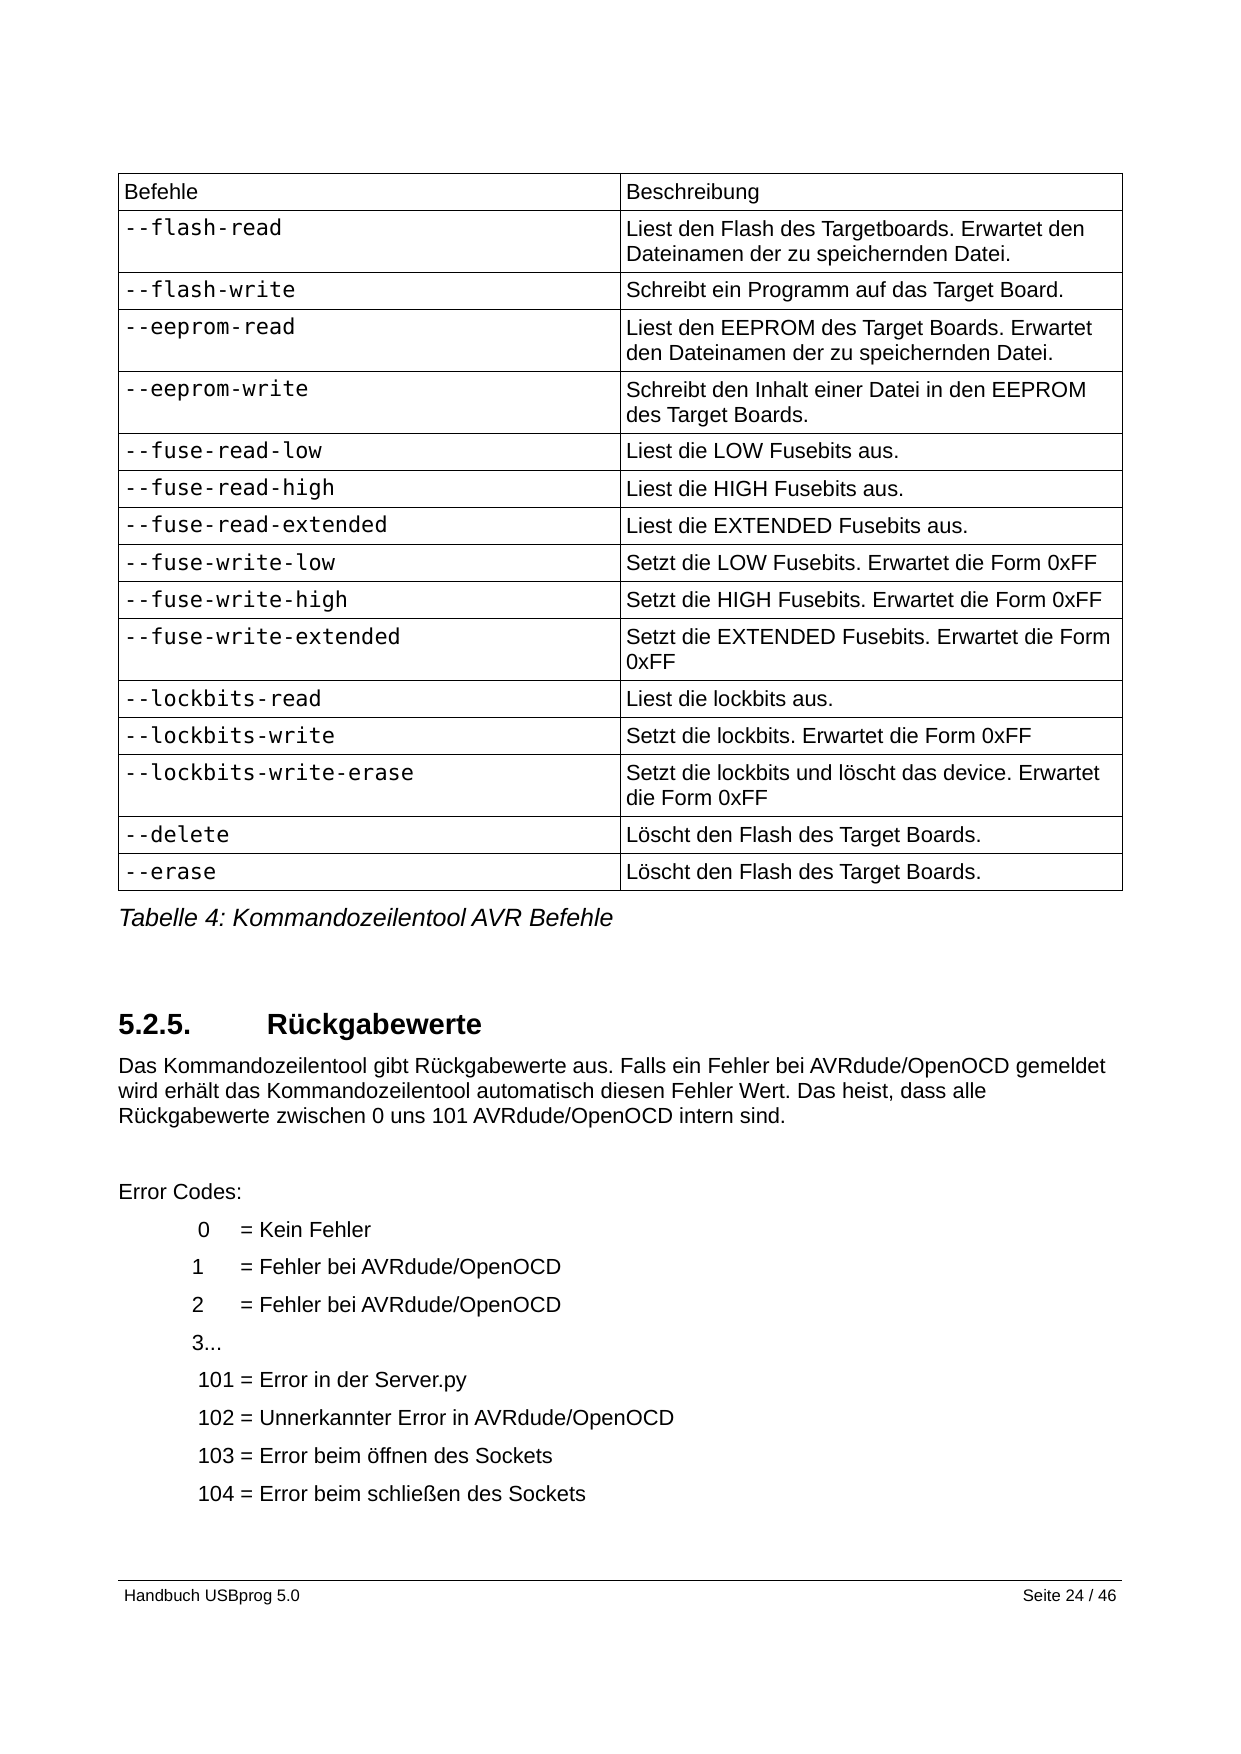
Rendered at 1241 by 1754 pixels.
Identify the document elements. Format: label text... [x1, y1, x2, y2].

table_cell --erase [119, 854, 620, 890]
table_cell --fuse-write-extended [119, 619, 620, 680]
table_cell --flash-read [119, 211, 620, 272]
text 102 = Unnerkannter Error in AVRdude/OpenOCD [118, 1405, 1122, 1430]
table_cell --fuse-write-high [119, 582, 620, 618]
text Das Kommandozeilentool gibt Rückgabewerte aus. Falls ein Fehler bei AVRdude/OpenOCD gemeldet wird erhält das Kommandozeilentool automatisch diesen Fehler Wert. Das heist, dass alle Rückgabewerte zwischen 0 uns 101 AVRdude/OpenOCD intern sind. [118, 1053, 1122, 1128]
table_cell --eeprom-read [119, 310, 620, 371]
table_cell Liest den Flash des Targetboards. Erwartet den Dateinamen der zu speichernden Datei. [621, 211, 1122, 272]
table_header Befehle [119, 174, 620, 209]
text 103 = Error beim öffnen des Sockets [118, 1443, 1122, 1468]
table_cell Liest die LOW Fusebits aus. [621, 434, 1122, 470]
table_cell Liest die lockbits aus. [621, 681, 1122, 717]
table_cell --eeprom-write [119, 372, 620, 433]
table_cell Setzt die LOW Fusebits. Erwartet die Form 0xFF [621, 545, 1122, 581]
text 3... [118, 1329, 1122, 1355]
table_cell Schreibt ein Programm auf das Target Board. [621, 273, 1122, 309]
table_cell Liest die HIGH Fusebits aus. [621, 471, 1122, 507]
text 104 = Error beim schließen des Sockets [118, 1480, 1122, 1506]
table_cell Setzt die EXTENDED Fusebits. Erwartet die Form 0xFF [621, 619, 1122, 680]
text 1 = Fehler bei AVRdude/OpenOCD [118, 1254, 1122, 1279]
table_cell Schreibt den Inhalt einer Datei in den EEPROM des Target Boards. [621, 372, 1122, 433]
table_cell Löscht den Flash des Target Boards. [621, 854, 1122, 890]
table_cell --lockbits-write [119, 718, 620, 754]
table_cell Setzt die HIGH Fusebits. Erwartet die Form 0xFF [621, 582, 1122, 618]
table_cell Liest den EEPROM des Target Boards. Erwartet den Dateinamen der zu speichernden Datei. [621, 310, 1122, 371]
table_header Beschreibung [621, 174, 1122, 209]
table_cell Setzt die lockbits. Erwartet die Form 0xFF [621, 718, 1122, 754]
table_cell --flash-write [119, 273, 620, 309]
table_cell --delete [119, 817, 620, 853]
table_cell Liest die EXTENDED Fusebits aus. [621, 508, 1122, 544]
text 101 = Error in der Server.py [118, 1367, 1122, 1392]
table_cell --fuse-read-high [119, 471, 620, 507]
table_cell --fuse-read-extended [119, 508, 620, 544]
subtitle Rückgabewerte [118, 1007, 1122, 1040]
table_cell --lockbits-read [119, 681, 620, 717]
table_cell Setzt die lockbits und löscht das device. Erwartet die Form 0xFF [621, 755, 1122, 816]
table_cell --fuse-read-low [119, 434, 620, 470]
text Tabelle 4: Kommandozeilentool AVR Befehle [118, 903, 1122, 932]
text 0 = Kein Fehler [118, 1216, 1122, 1242]
text Error Codes: [118, 1179, 1122, 1204]
text 2 = Fehler bei AVRdude/OpenOCD [118, 1292, 1122, 1317]
table_cell --fuse-write-low [119, 545, 620, 581]
table_cell Löscht den Flash des Target Boards. [621, 817, 1122, 853]
table_cell --lockbits-write-erase [119, 755, 620, 816]
